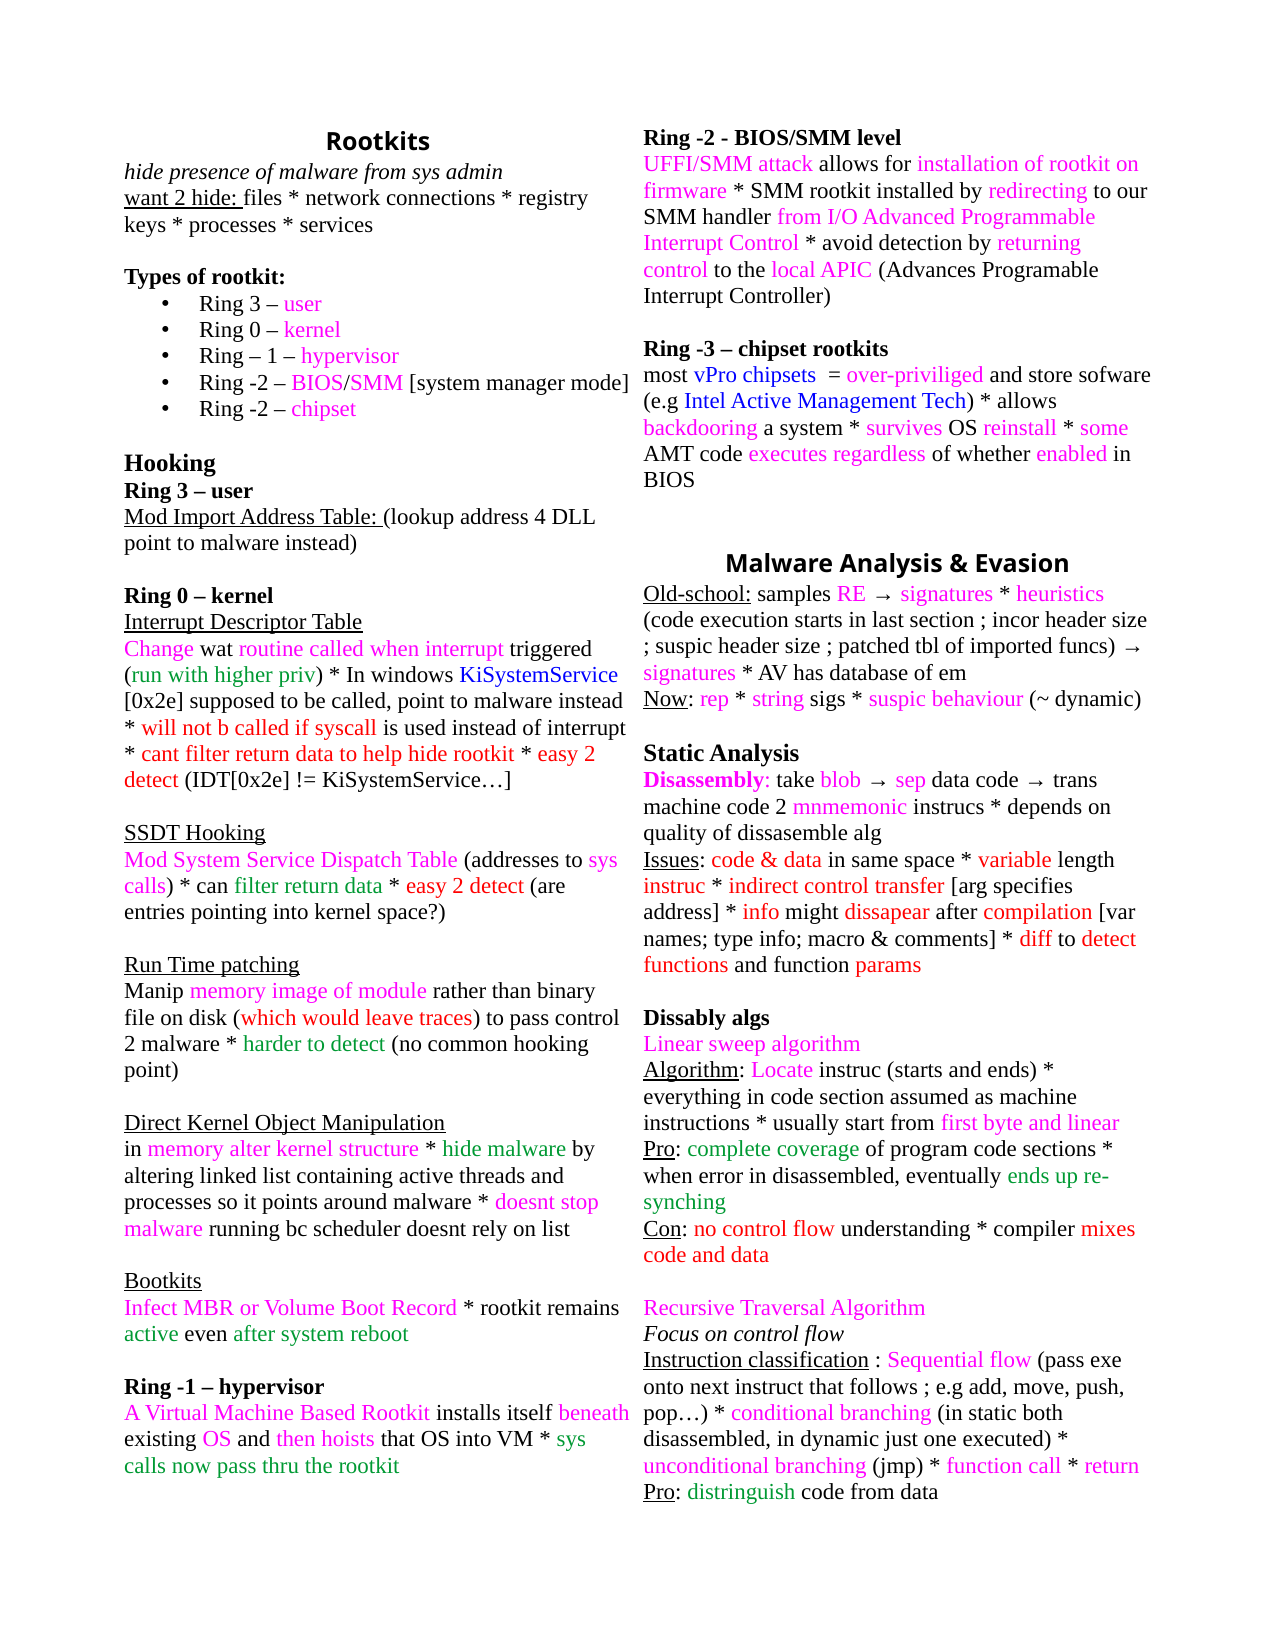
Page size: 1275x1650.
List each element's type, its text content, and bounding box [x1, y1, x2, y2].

table_cell Rootkits hide presence of malware from sys admin want 2 hide: files * network connections * registry keys * processes * services Types of rootkit: Ring 3 – user Ring 0 – kernel Ring – 1 – hypervisor Ring -2 – BIOS/SMM [system manager mode] Ring -2 – chipset Hooking Ring 3 – user Mod Import Address Table: (lookup address 4 DLL point to malware instead) Ring 0 – kernel Interrupt Descriptor Table Change wat routine called when interrupt triggered (run with higher priv) * In windows KiSystemService [0x2e] supposed to be called, point to malware instead * will not b called if syscall is used instead of interrupt * cant filter return data to help hide rootkit * easy 2 detect (IDT[0x2e] != KiSystemService…] SSDT Hooking Mod System Service Dispatch Table (addresses to sys calls) * can filter return data * easy 2 detect (are entries pointing into kernel space?) Run Time patching Manip memory image of module rather than binary file on disk (which would leave traces) to pass control 2 malware * harder to detect (no common hooking point) Direct Kernel Object Manipulation in memory alter kernel structure * hide malware by altering linked list containing active threads and processes so it points around malware * doesnt stop malware running bc scheduler doesnt rely on list Bootkits Infect MBR or Volume Boot Record * rootkit remains active even after system reboot Ring -1 – hypervisor A Virtual Machine Based Rootkit installs itself beneath existing OS and then hoists that OS into VM * sys calls now pass thru the rootkit [119, 119, 637, 1510]
table_cell Ring -2 - BIOS/SMM level UFFI/SMM attack allows for installation of rootkit on firmware * SMM rootkit installed by redirecting to our SMM handler from I/O Advanced Programmable Interrupt Control * avoid detection by returning control to the local APIC (Advances Programable Interrupt Controller) Ring -3 – chipset rootkits most vPro chipsets = over-priviliged and store sofware (e.g Intel Active Management Tech) * allows backdooring a system * survives OS reinstall * some AMT code executes regardless of whether enabled in BIOS Malware Analysis & Evasion Old-school: samples RE → signatures * heuristics (code execution starts in last section ; incor header size ; suspic header size ; patched tbl of imported funcs) → signatures * AV has database of em Now: rep * string sigs * suspic behaviour (~ dynamic) Static Analysis Disassembly: take blob → sep data code → trans machine code 2 mnmemonic instrucs * depends on quality of dissasemble alg Issues: code & data in same space * variable length instruc * indirect control transfer [arg specifies address] * info might dissapear after compilation [var names; type info; macro & comments] * diff to detect functions and function params Dissably algs Linear sweep algorithm Algorithm: Locate instruc (starts and ends) * everything in code section assumed as machine instructions * usually start from first byte and linear Pro: complete coverage of program code sections * when error in disassembled, eventually ends up re-synching Con: no control flow understanding * compiler mixes code and data Recursive Traversal Algorithm Focus on control flow Instruction classification : Sequential flow (pass exe onto next instruct that follows ; e.g add, move, push, pop…) * conditional branching (in static both disassembled, in dynamic just one executed) * unconditional branching (jmp) * function call * return Pro: distringuish code from data [638, 119, 1157, 1510]
